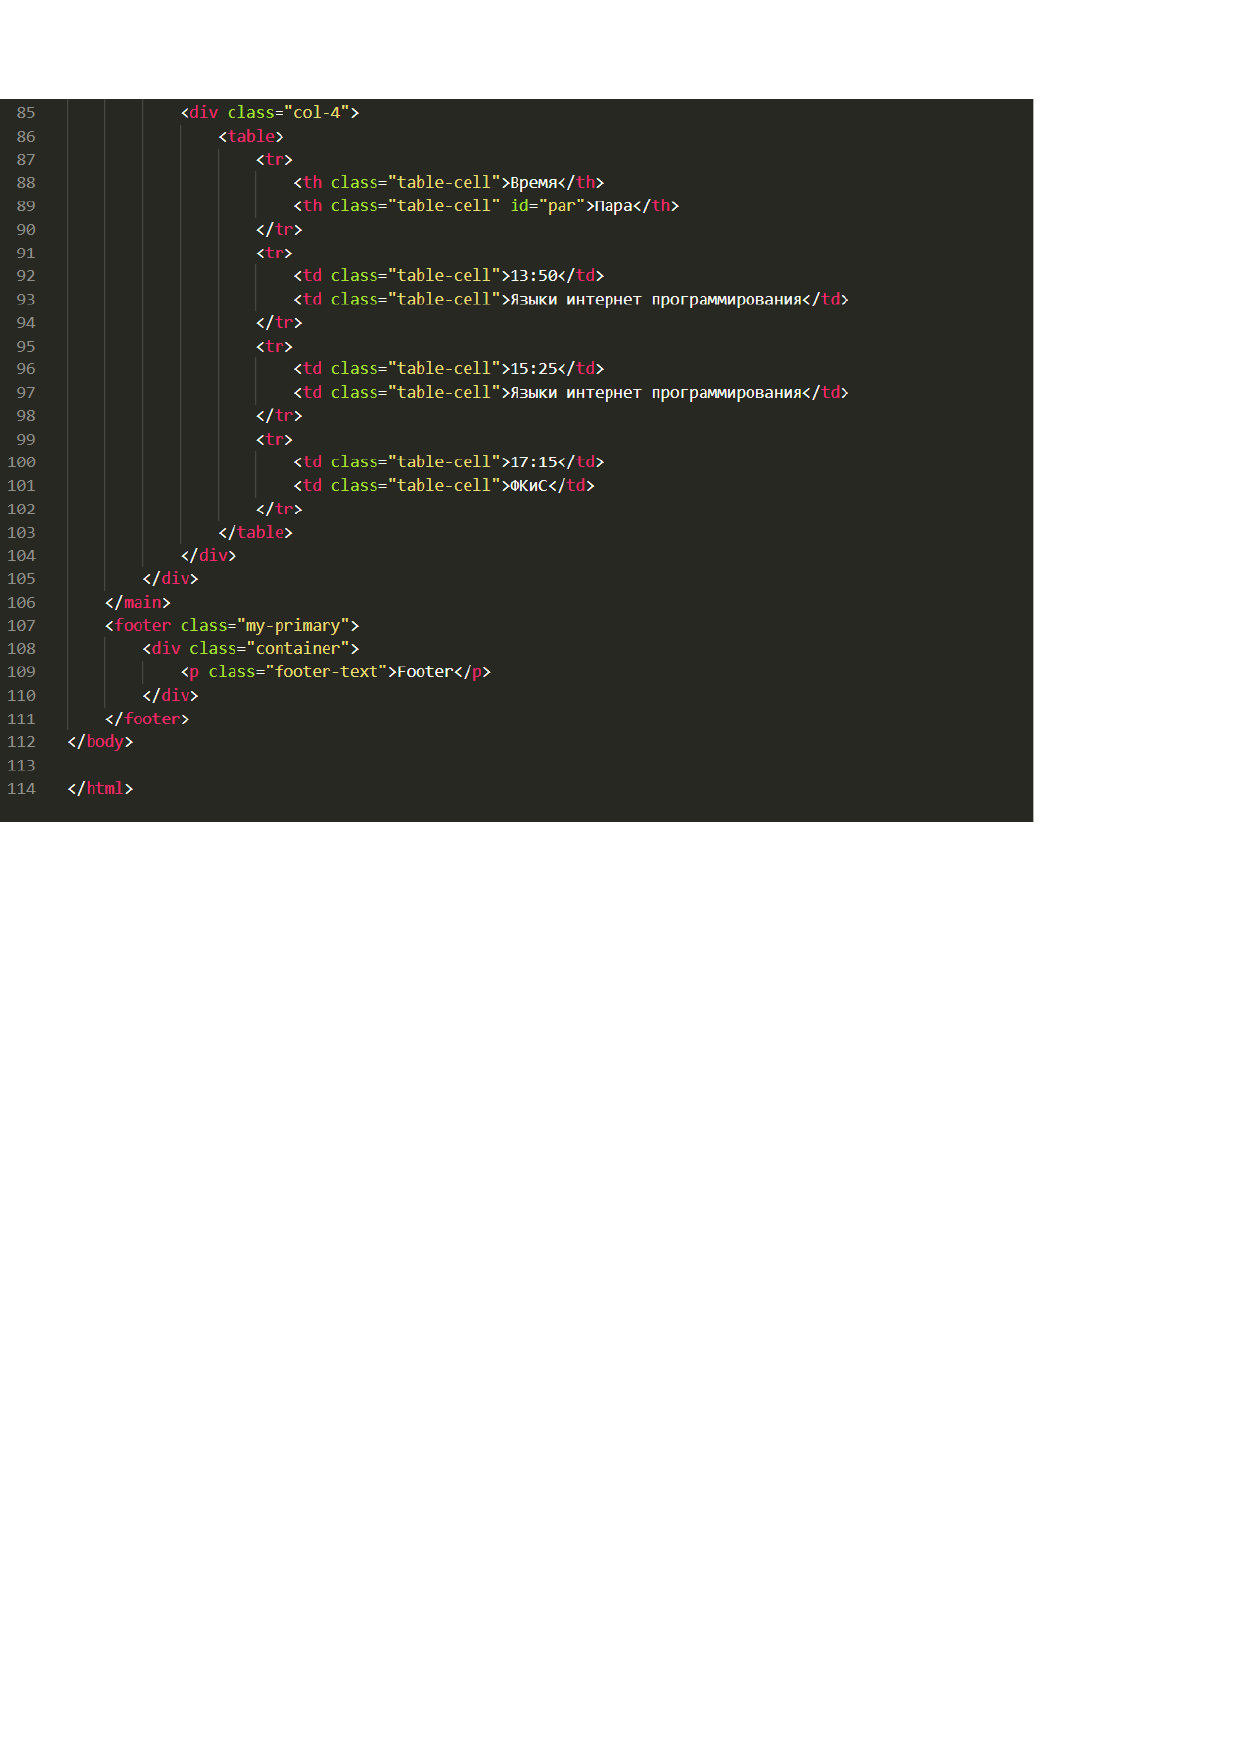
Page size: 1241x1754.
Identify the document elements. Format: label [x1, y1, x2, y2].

picture [0, 99, 1034, 822]
